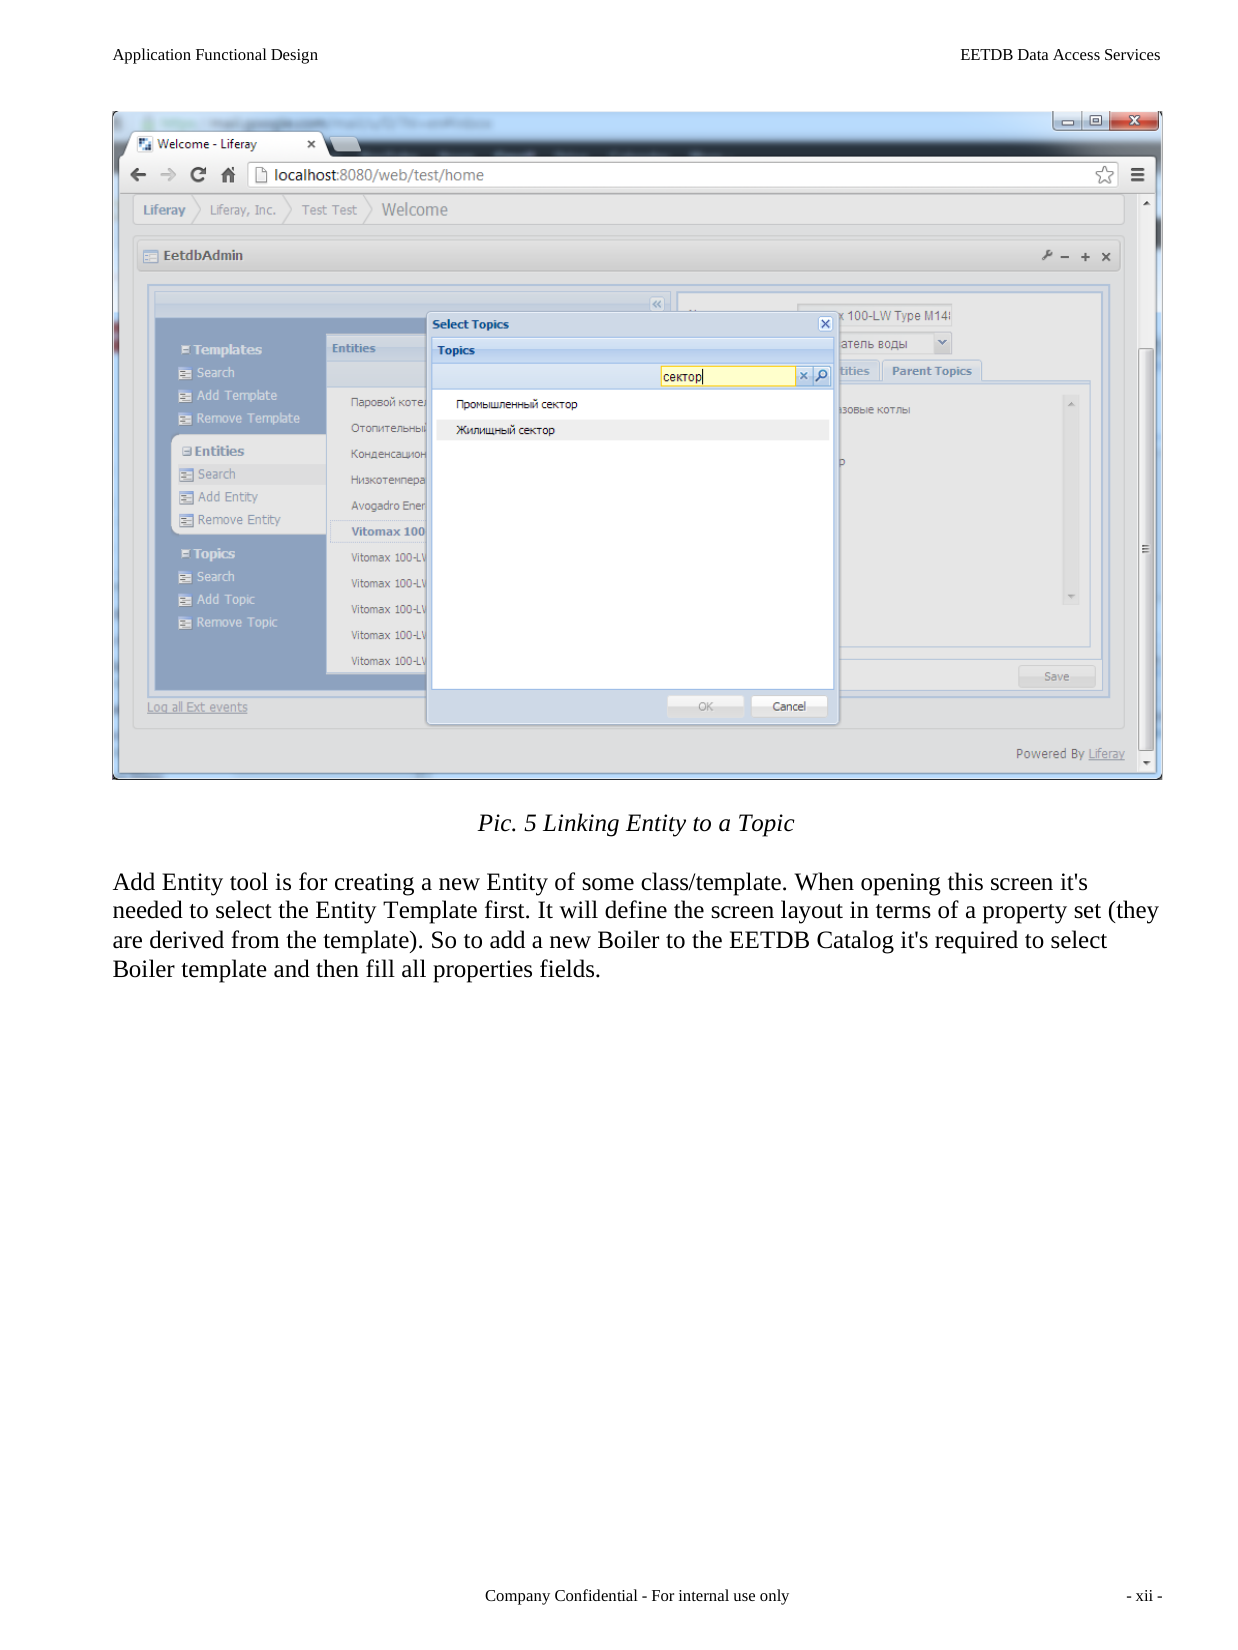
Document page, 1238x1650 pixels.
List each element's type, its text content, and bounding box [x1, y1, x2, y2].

text Add Entity tool is for creating a new Entity of some class/template. When opening this screen it's needed to select the Entity Template first. It will define the screen layout in terms of a property set (they are derived from the template). So to add a new Boiler to the EETDB Catalog it's required to select Boiler template and then fill all properties fields. [112, 866, 1162, 983]
picture [112, 111, 1163, 780]
text Pic. 5 Linking Entity to a Topic [112, 808, 1162, 837]
